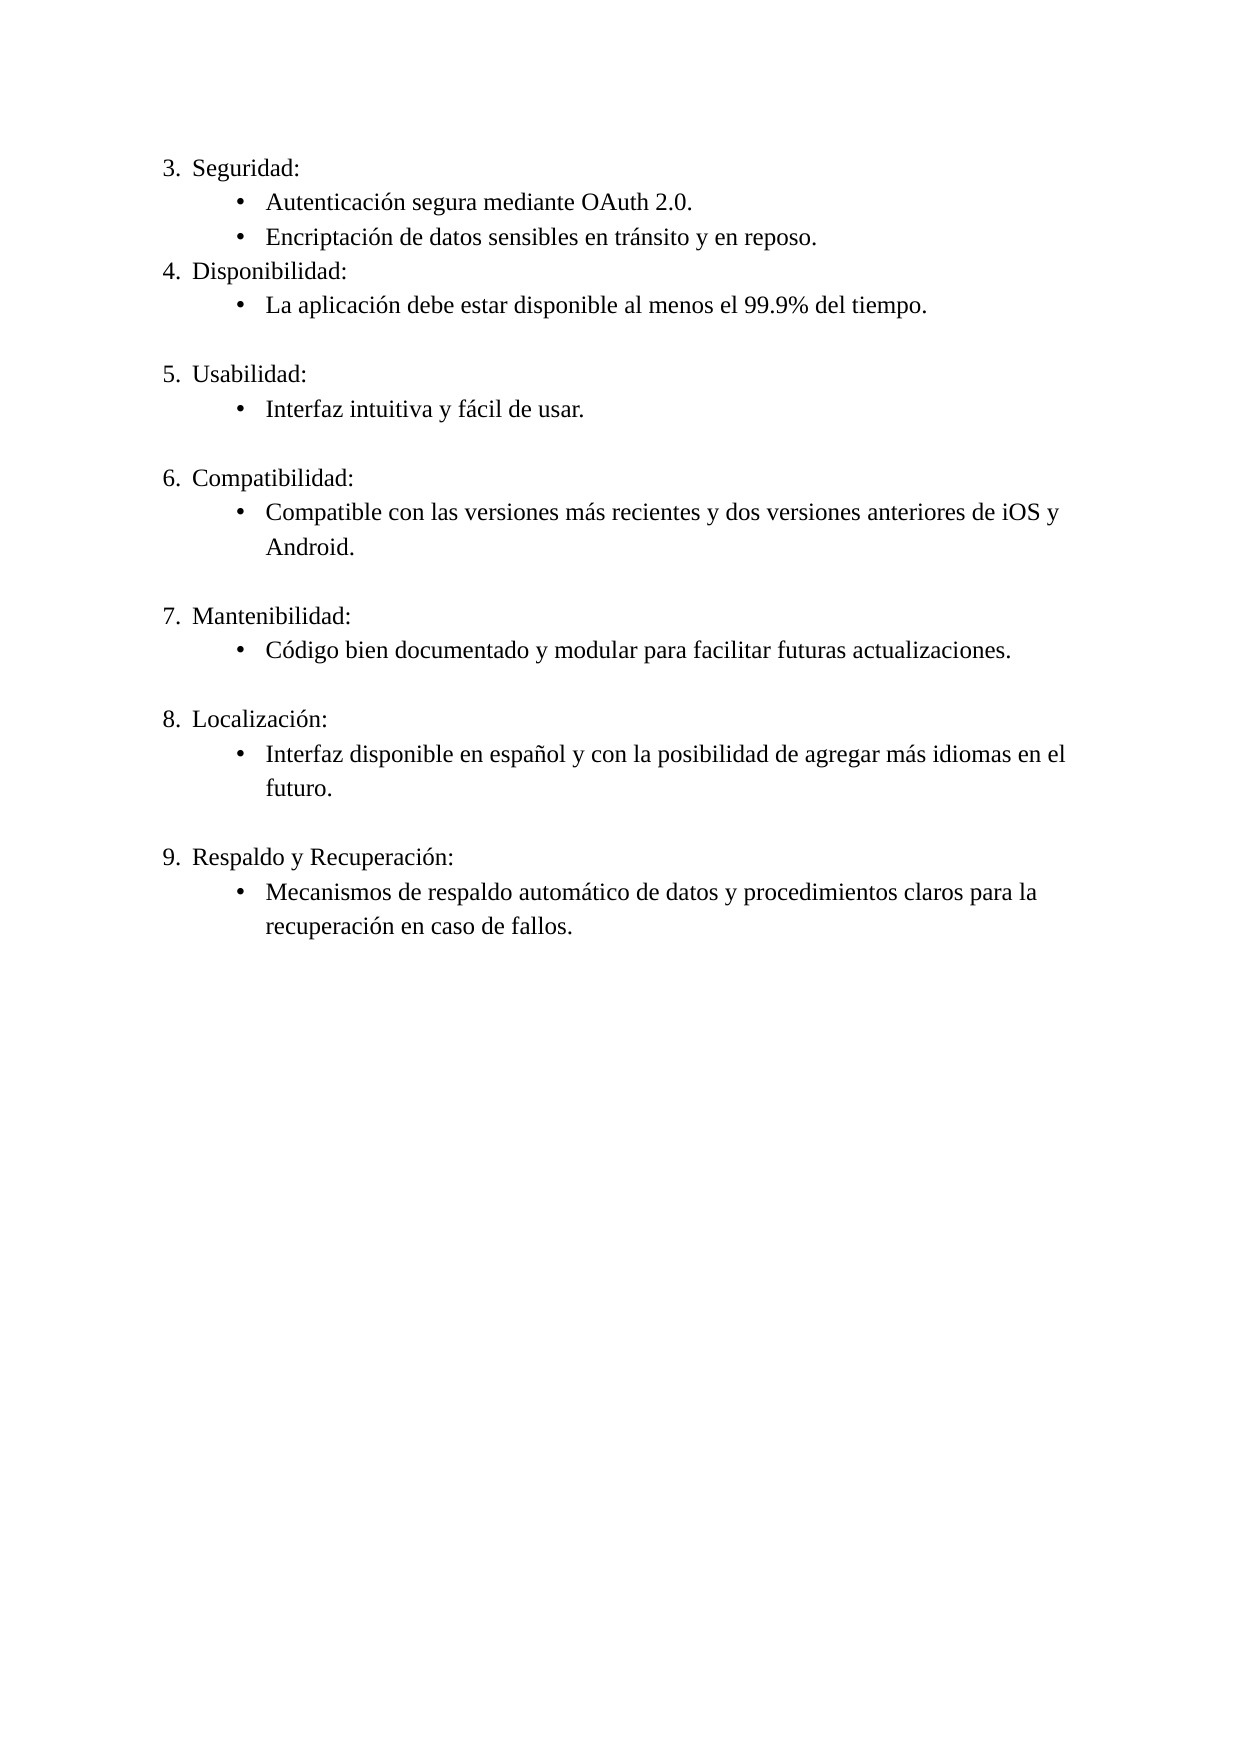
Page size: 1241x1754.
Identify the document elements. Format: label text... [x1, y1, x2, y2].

list Código bien documentado y modular para facilitar futuras actualizaciones. [236, 635, 1122, 664]
list Disponibilidad: [162, 256, 1122, 285]
list Respaldo y Recuperación: [162, 842, 1122, 871]
list La aplicación debe estar disponible al menos el 99.9% del tiempo. [236, 291, 1122, 319]
list Interfaz disponible en español y con la posibilidad de agregar más idiomas en el futuro. [236, 739, 1122, 802]
list Seguridad: [162, 153, 1122, 181]
list Interfaz intuitiva y fácil de usar. [236, 394, 1122, 423]
list Usabilidad: [162, 359, 1122, 388]
list Encriptación de datos sensibles en tránsito y en reposo. [236, 222, 1122, 250]
list Compatibilidad: [162, 463, 1122, 492]
list Compatible con las versiones más recientes y dos versiones anteriores de iOS y Android. [236, 497, 1122, 561]
list Mantenibilidad: [162, 601, 1122, 629]
list Autenticación segura mediante OAuth 2.0. [236, 187, 1122, 216]
list Localización: [162, 704, 1122, 733]
list Mecanismos de respaldo automático de datos y procedimientos claros para la recuperación en caso de fallos. [236, 877, 1122, 940]
